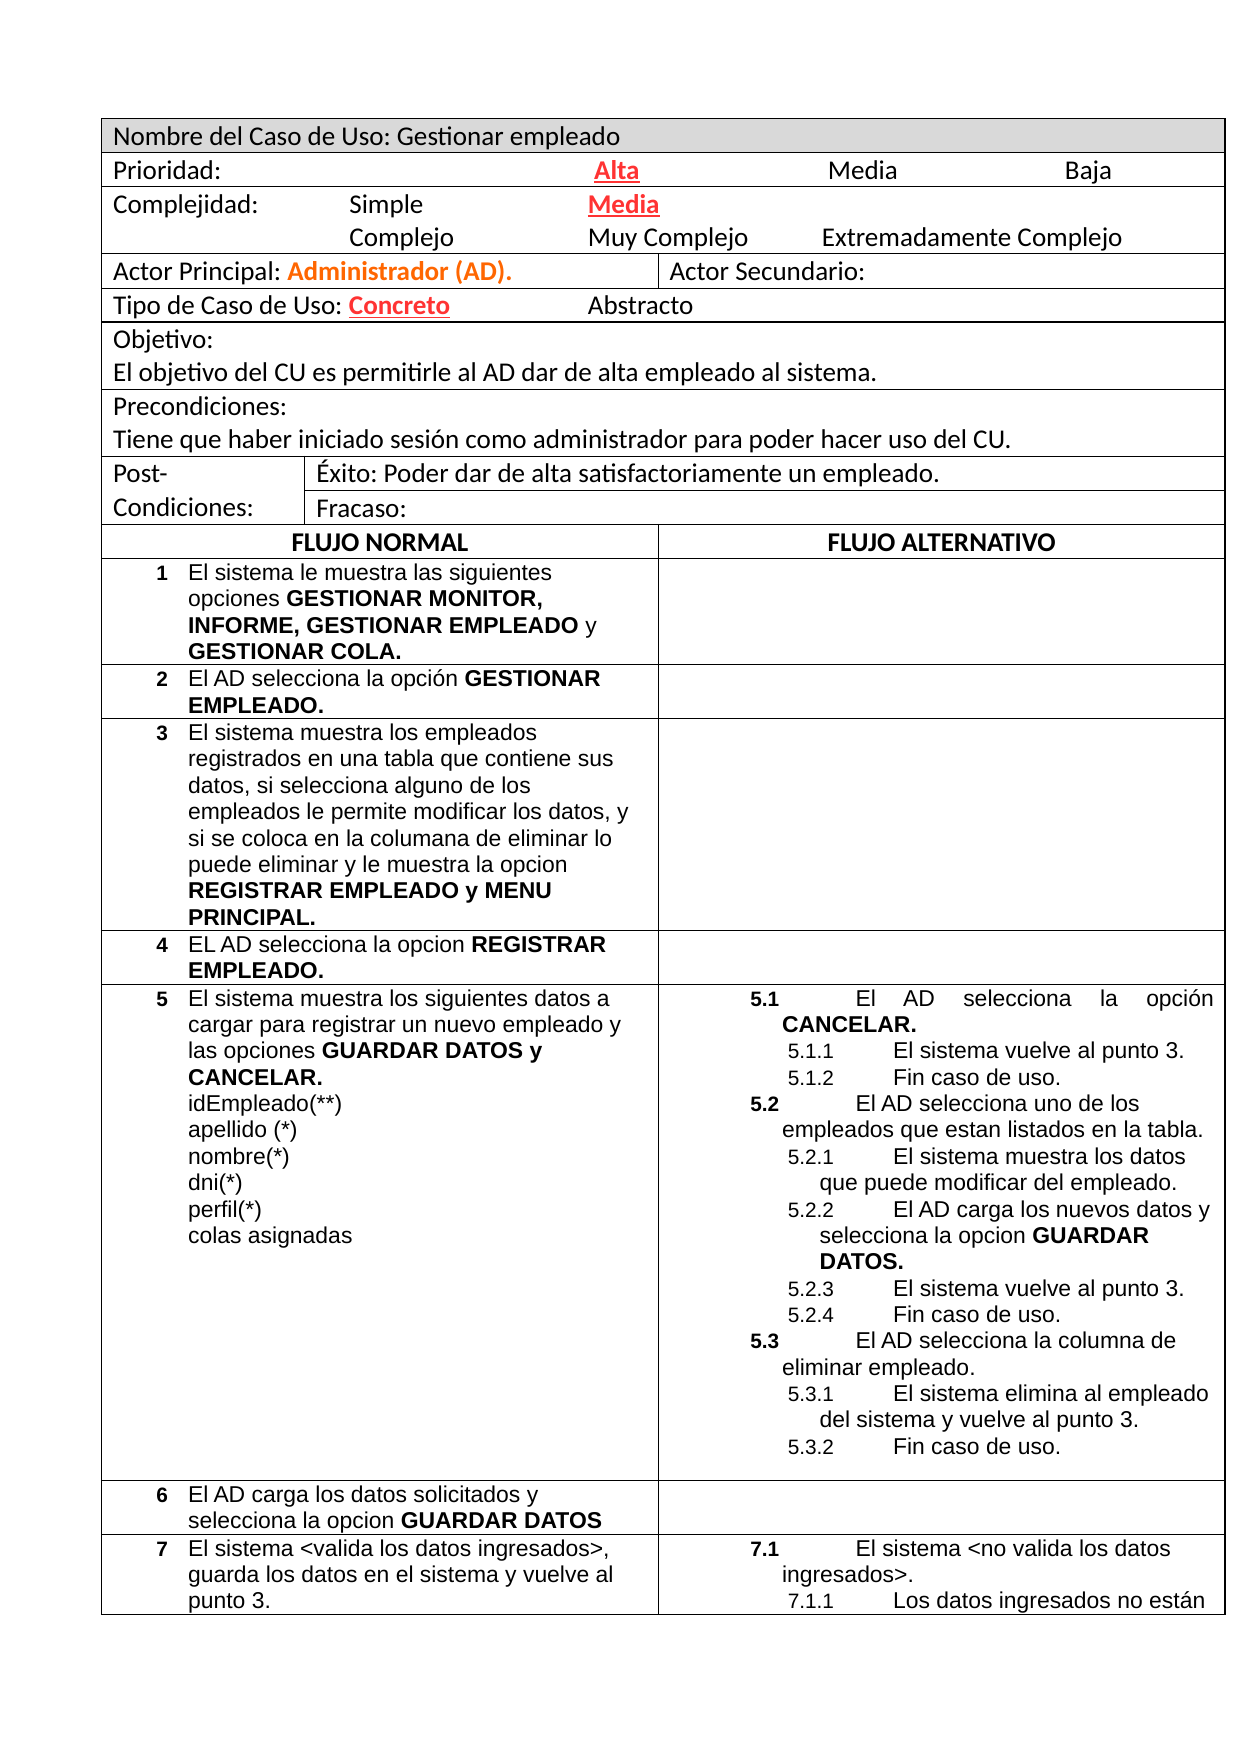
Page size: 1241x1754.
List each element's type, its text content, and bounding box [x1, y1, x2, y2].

table_cell Fracaso: [305, 491, 1224, 524]
table_cell El AD carga los datos solicitados y selecciona la opcion GUARDAR DATOS [102, 1481, 658, 1533]
table_cell El sistema le muestra las siguientes opciones GESTIONAR MONITOR, INFORME, GESTIONAR EMPLEADO y GESTIONAR COLA. [102, 559, 658, 664]
table_cell Post-Condiciones: [102, 457, 304, 524]
table_cell Tipo de Caso de Uso: Concreto Abstracto [102, 289, 1224, 321]
table_cell [659, 1481, 1224, 1533]
table_cell [659, 719, 1224, 930]
table_cell El AD selecciona la opción CANCELAR. El sistema vuelve al punto 3. Fin caso de uso. El AD selecciona uno de los empleados que estan listados en la tabla. El sistema muestra los datos que puede modificar del empleado. El AD carga los nuevos datos y selecciona la opcion GUARDAR DATOS. El sistema vuelve al punto 3. Fin caso de uso. El AD selecciona la columna de eliminar empleado. El sistema elimina al empleado del sistema y vuelve al punto 3. Fin caso de uso. [659, 985, 1224, 1480]
table_cell El sistema <no valida los datos ingresados>. Los datos ingresados no están completos. El sistema vuelve al punto 5. El sistema <no valida los datos ingresados>. Los datos fueron mal ingresados. El sistema vuelve al punto 5. El sistema <valida que los datos ingresados ya existen>. El sistema muestre el siguiente cartel “El empleado ya esta registrado” y vuelve al punto 5. El sistema llama al caso de uso Impimir tarjeta de empleado El AD selecciona la opcion IMPRIMIR TARJETA DE EMPLEADO. El sistema imprime la tarjeta de empleado Fin caso de uso [659, 1535, 1224, 1613]
table_cell Objetivo: El objetivo del CU es permitirle al AD dar de alta empleado al sistema. [102, 323, 1224, 388]
table_cell FLUJO ALTERNATIVO [659, 525, 1224, 558]
table_cell Actor Secundario: [659, 254, 1224, 287]
table_cell Actor Principal: Administrador (AD). [102, 254, 658, 287]
table_cell Éxito: Poder dar de alta satisfactoriamente un empleado. [305, 457, 1224, 490]
table_cell Precondiciones: Tiene que haber iniciado sesión como administrador para poder hacer uso del CU. [102, 390, 1224, 456]
table_cell Complejidad: Simple Media Complejo Muy Complejo Extremadamente Complejo [102, 187, 1224, 253]
table_cell FLUJO NORMAL [102, 525, 658, 558]
table_cell EL AD selecciona la opcion REGISTRAR EMPLEADO. [102, 931, 658, 984]
table_header Nombre del Caso de Uso: Gestionar empleado [102, 119, 1224, 152]
table_cell [659, 931, 1224, 984]
table_cell Prioridad: Alta Media Baja [102, 153, 1224, 186]
table_cell El sistema <valida los datos ingresados>, guarda los datos en el sistema y vuelve al punto 3. [102, 1535, 658, 1613]
table_cell [659, 665, 1224, 718]
table_cell El sistema muestra los siguientes datos a cargar para registrar un nuevo empleado y las opciones GUARDAR DATOS y CANCELAR. idEmpleado(**) apellido (*) nombre(*) dni(*) perfil(*) colas asignadas [102, 985, 658, 1480]
table_cell El AD selecciona la opción GESTIONAR EMPLEADO. [102, 665, 658, 718]
table_cell [659, 559, 1224, 664]
table_cell El sistema muestra los empleados registrados en una tabla que contiene sus datos, si selecciona alguno de los empleados le permite modificar los datos, y si se coloca en la columana de eliminar lo puede eliminar y le muestra la opcion REGISTRAR EMPLEADO y MENU PRINCIPAL. [102, 719, 658, 930]
